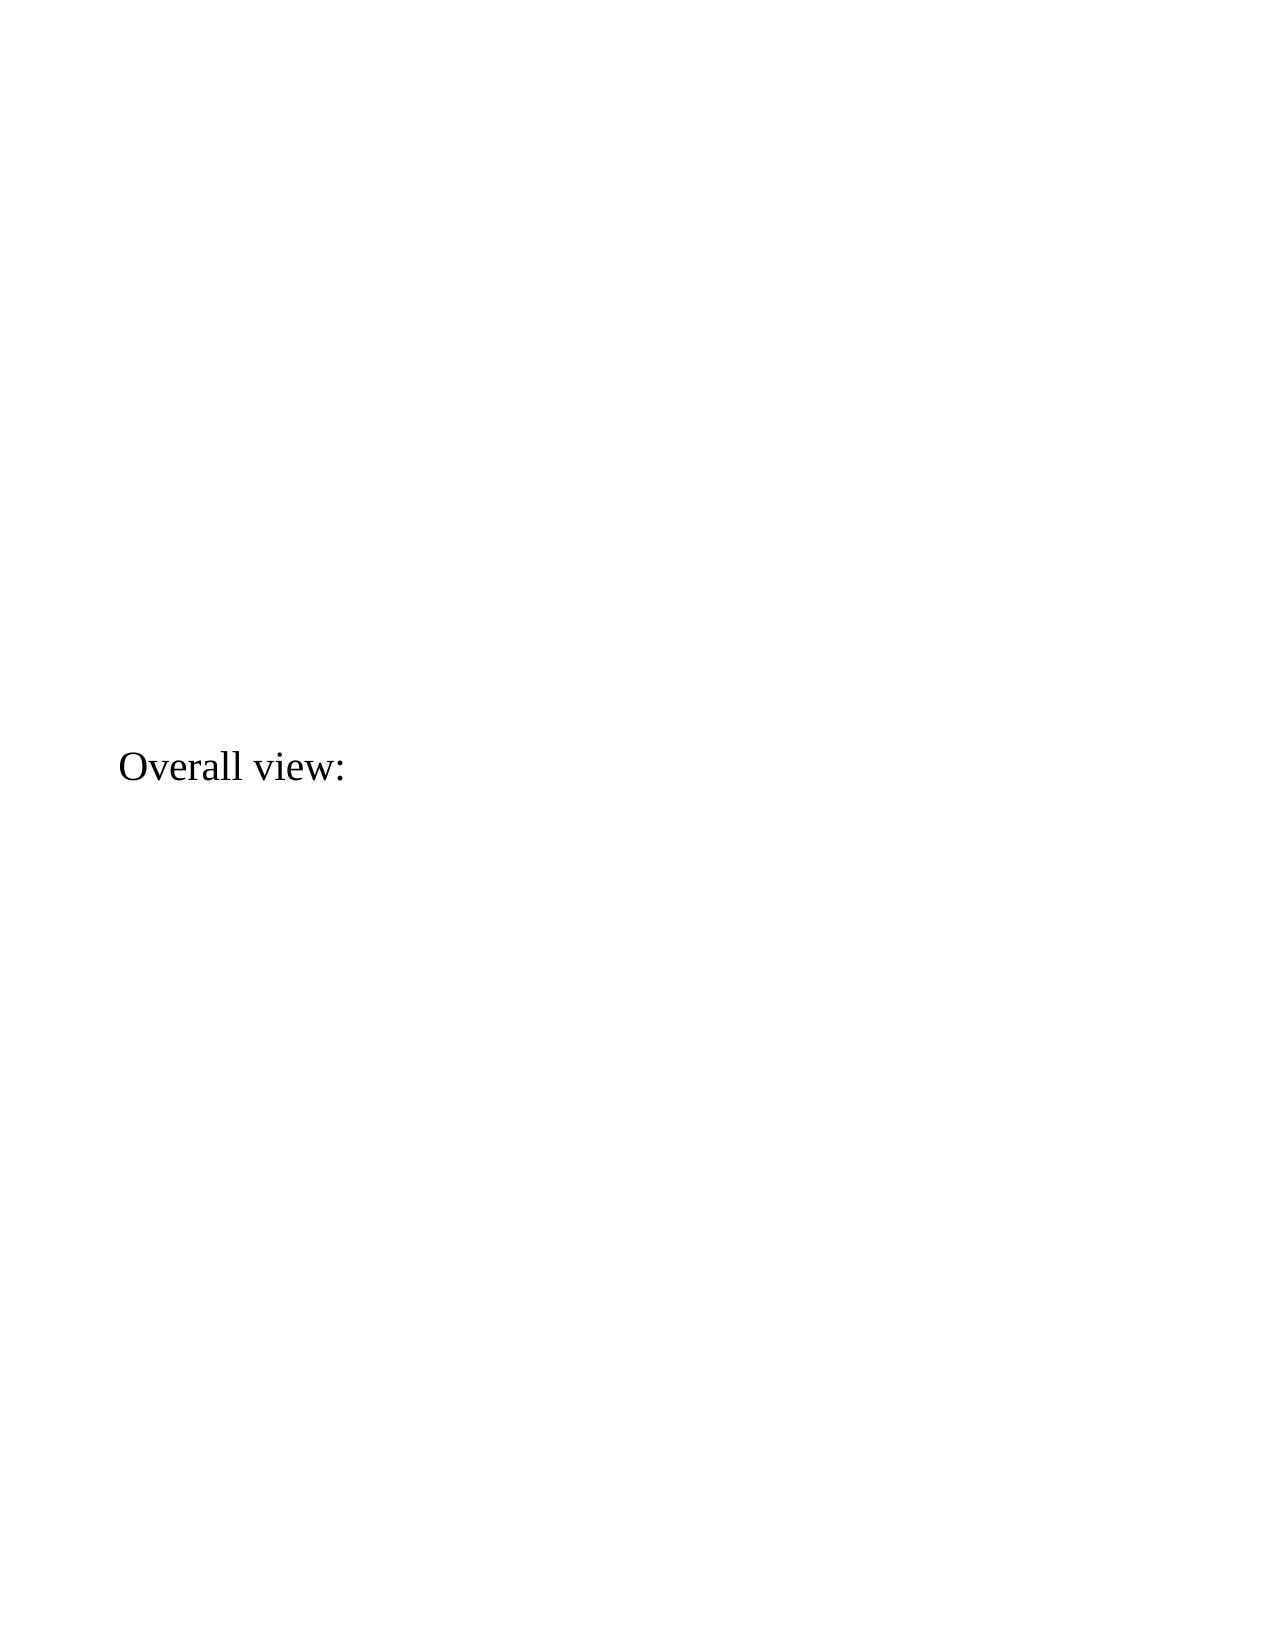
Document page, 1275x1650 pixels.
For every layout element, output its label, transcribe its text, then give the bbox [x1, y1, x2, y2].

text Overall view: [118, 741, 1157, 789]
